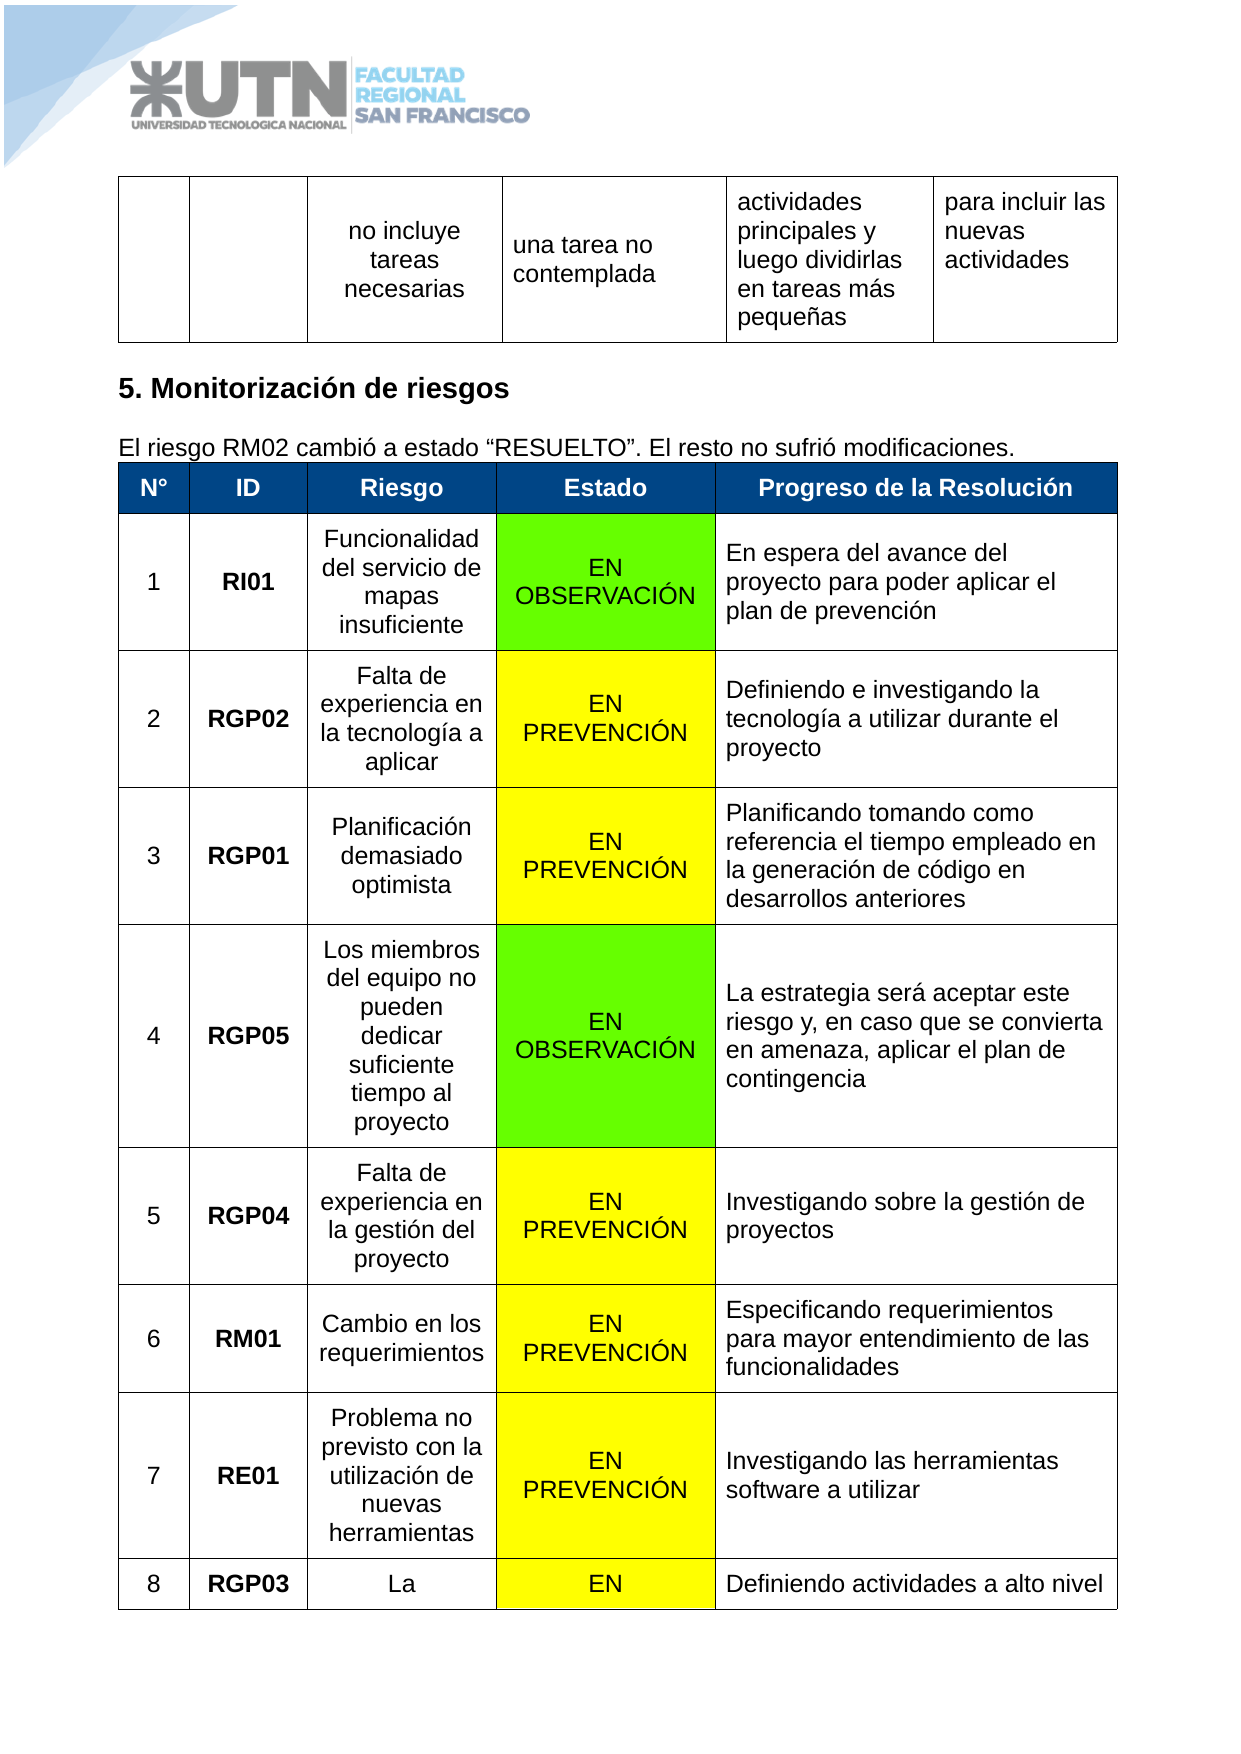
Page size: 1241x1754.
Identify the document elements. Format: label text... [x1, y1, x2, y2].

table_cell RM01 [190, 1285, 307, 1392]
table_cell 4 [119, 925, 189, 1147]
table_cell EN PREVENCIÓN [497, 1148, 715, 1284]
table_cell RI01 [190, 514, 307, 650]
table_cell 2 [119, 651, 189, 787]
table_cell EN PREVENCIÓN [497, 1393, 715, 1558]
table_cell RGP03 [190, 1559, 307, 1608]
picture [3, 5, 532, 169]
table_header ID [190, 463, 307, 513]
table_cell EN OBSERVACIÓN [497, 925, 715, 1147]
table_header Estado [497, 463, 715, 513]
table_cell 1 [119, 514, 189, 650]
table_cell La [308, 1559, 496, 1608]
table_cell una tarea no contemplada [503, 177, 726, 342]
table_cell EN PREVENCIÓN [497, 1285, 715, 1392]
table_cell La estrategia será aceptar este riesgo y, en caso que se convierta en amenaza, aplicar el plan de contingencia [716, 925, 1117, 1147]
table_cell Planificación demasiado optimista [308, 788, 496, 924]
table_cell 8 [119, 1559, 189, 1608]
table_cell [119, 177, 189, 342]
table_cell Problema no previsto con la utilización de nuevas herramientas [308, 1393, 496, 1558]
table_cell EN PREVENCIÓN [497, 651, 715, 787]
table_cell En espera del avance del proyecto para poder aplicar el plan de prevención [716, 514, 1117, 650]
text El riesgo RM02 cambió a estado “RESUELTO”. El resto no sufrió modificaciones. [118, 433, 1122, 462]
table_cell RGP02 [190, 651, 307, 787]
table_cell RGP04 [190, 1148, 307, 1284]
table_header Progreso de la Resolución [716, 463, 1117, 513]
table_cell 5 [119, 1148, 189, 1284]
table_cell EN OBSERVACIÓN [497, 514, 715, 650]
table_cell Investigando las herramientas software a utilizar [716, 1393, 1117, 1558]
table_cell Investigando sobre la gestión de proyectos [716, 1148, 1117, 1284]
table_header N° [119, 463, 189, 513]
table_cell [190, 177, 307, 342]
table_cell Falta de experiencia en la gestión del proyecto [308, 1148, 496, 1284]
table_header Riesgo [308, 463, 496, 513]
table_cell actividades principales y luego dividirlas en tareas más pequeñas [727, 177, 933, 342]
table_cell no incluye tareas necesarias [308, 177, 502, 342]
table_cell EN [497, 1559, 715, 1608]
table_cell RGP01 [190, 788, 307, 924]
table_cell Funcionalidad del servicio de mapas insuficiente [308, 514, 496, 650]
table_cell Cambio en los requerimientos [308, 1285, 496, 1392]
table_cell Especificando requerimientos para mayor entendimiento de las funcionalidades [716, 1285, 1117, 1392]
table_cell 6 [119, 1285, 189, 1392]
table_cell Planificando tomando como referencia el tiempo empleado en la generación de código en desarrollos anteriores [716, 788, 1117, 924]
table_cell 3 [119, 788, 189, 924]
table_cell Definiendo actividades a alto nivel [716, 1559, 1117, 1608]
table_cell RGP05 [190, 925, 307, 1147]
table_cell Falta de experiencia en la tecnología a aplicar [308, 651, 496, 787]
text 5. Monitorización de riesgos [118, 371, 1122, 404]
table_cell EN PREVENCIÓN [497, 788, 715, 924]
table_cell 7 [119, 1393, 189, 1558]
table_cell Definiendo e investigando la tecnología a utilizar durante el proyecto [716, 651, 1117, 787]
table_cell Los miembros del equipo no pueden dedicar suficiente tiempo al proyecto [308, 925, 496, 1147]
table_cell para incluir las nuevas actividades [934, 177, 1117, 342]
table_cell RE01 [190, 1393, 307, 1558]
